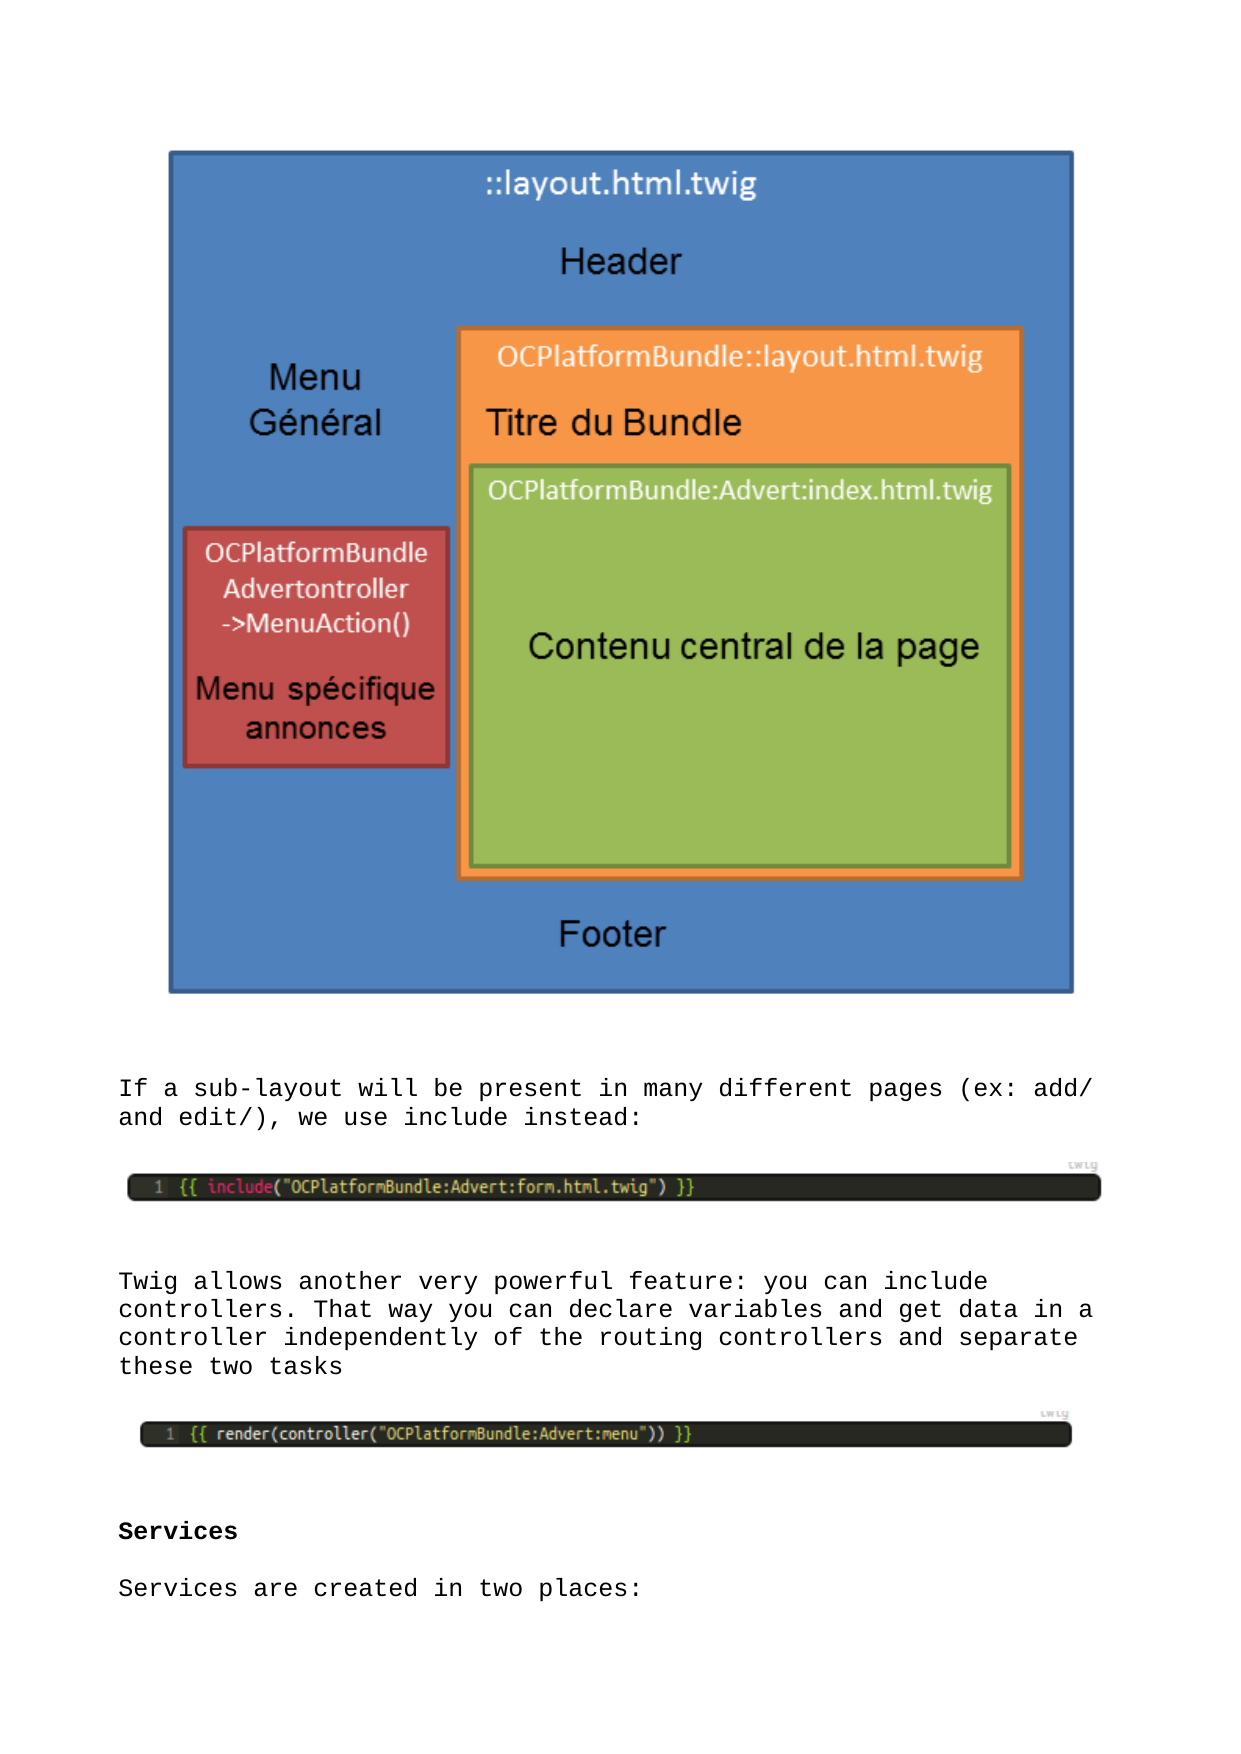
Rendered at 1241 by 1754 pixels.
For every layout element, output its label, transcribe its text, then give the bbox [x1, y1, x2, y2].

text Twig allows another very powerful feature: you can include controllers. That way you can declare variables and get data in a controller independently of the routing controllers and separate these two tasks [118, 1268, 1122, 1382]
text Services [118, 1518, 1122, 1547]
text Services are created in two places: [118, 1576, 1122, 1604]
picture [122, 118, 1118, 1019]
picture [118, 1411, 1123, 1461]
picture [123, 1162, 1117, 1211]
text If a sub-layout will be present in many different pages (ex: add/ and edit/), we use include instead: [118, 1076, 1122, 1133]
